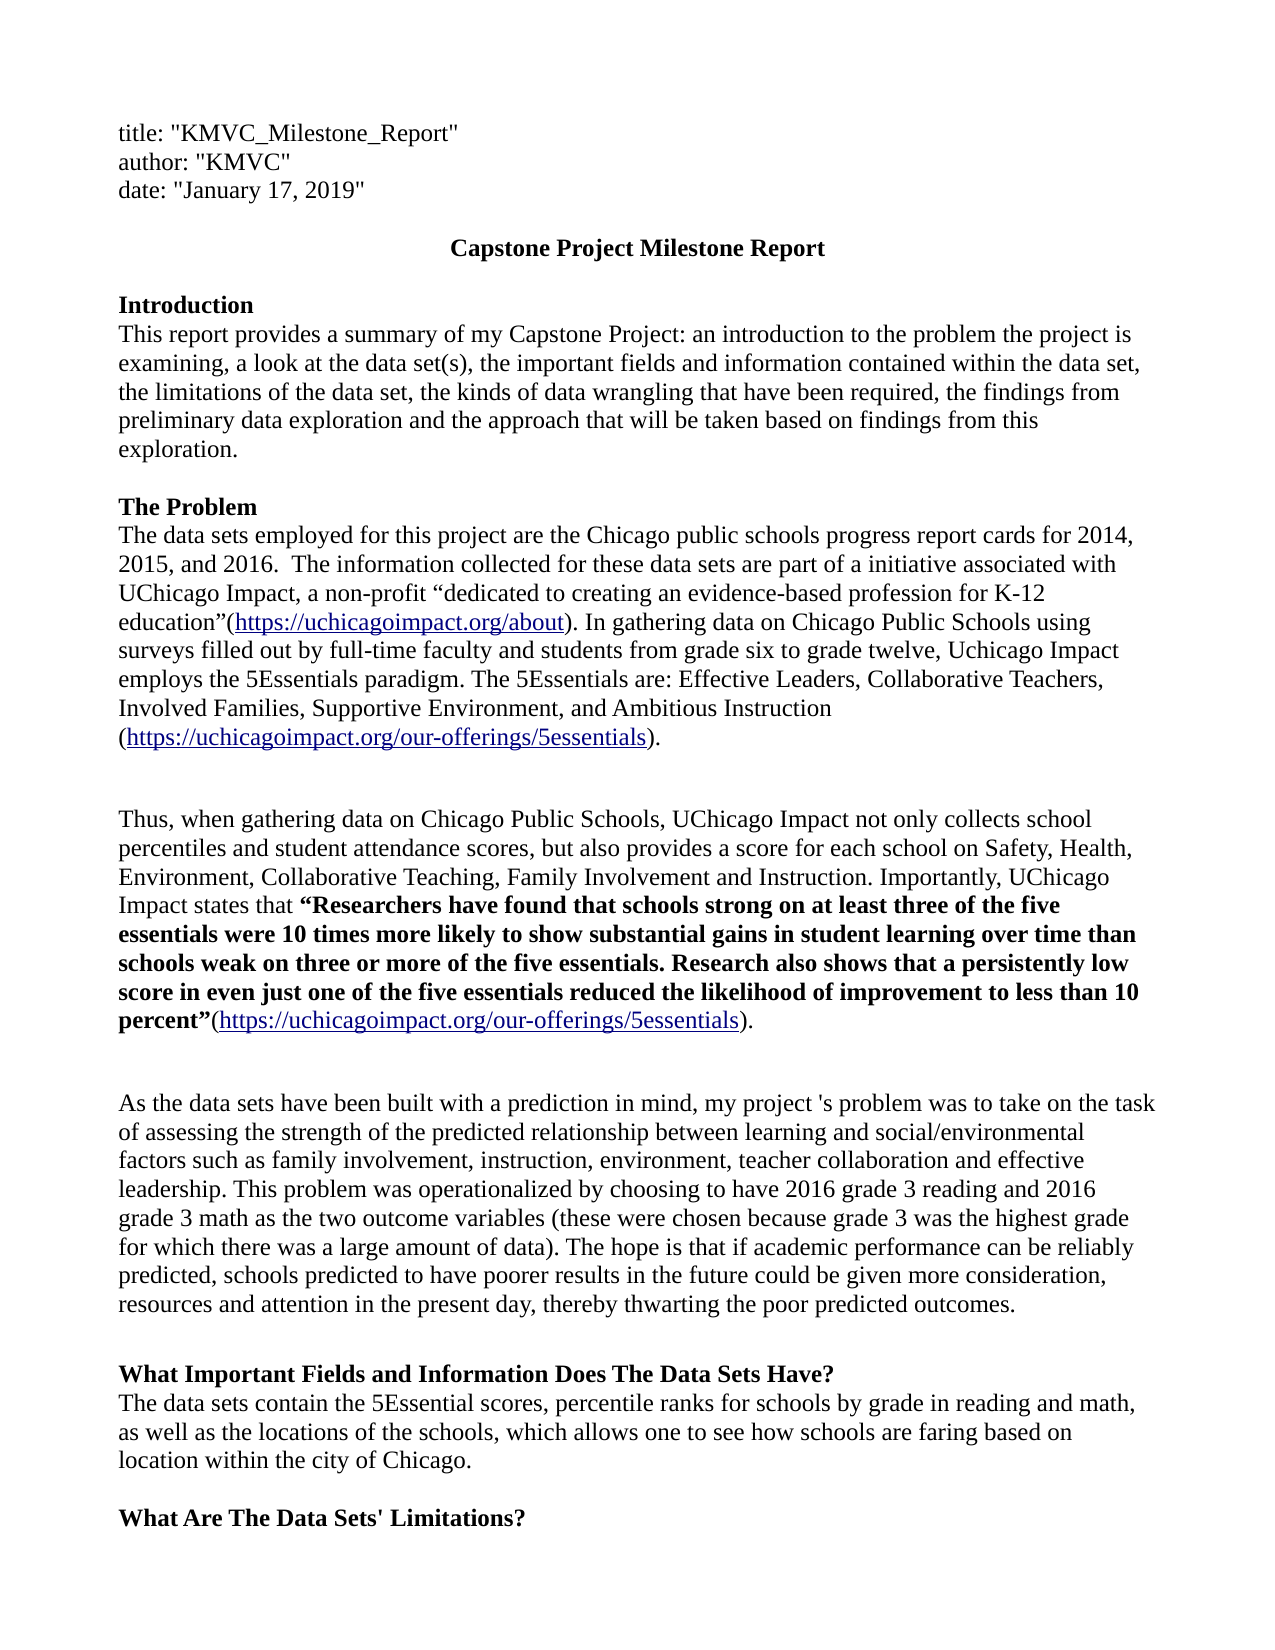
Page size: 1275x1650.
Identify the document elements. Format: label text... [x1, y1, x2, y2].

text The Problem [118, 492, 1157, 521]
text The data sets employed for this project are the Chicago public schools progress report cards for 2014, 2015, and 2016. The information collected for these data sets are part of a initiative associated with UChicago Impact, a non-profit “dedicated to creating an evidence-based profession for K-12 education”(https://uchicagoimpact.org/about). In gathering data on Chicago Public Schools using surveys filled out by full-time faculty and students from grade six to grade twelve, Uchicago Impact employs the 5Essentials paradigm. The 5Essentials are: Effective Leaders, Collaborative Teachers, Involved Families, Supportive Environment, and Ambitious Instruction (https://uchicagoimpact.org/our-offerings/5essentials). [118, 521, 1157, 751]
text As the data sets have been built with a prediction in mind, my project 's problem was to take on the task of assessing the strength of the predicted relationship between learning and social/environmental factors such as family involvement, instruction, environment, teacher collaboration and effective leadership. This problem was operationalized by choosing to have 2016 grade 3 reading and 2016 grade 3 math as the two outcome variables (these were chosen because grade 3 was the highest grade for which there was a large amount of data). The hope is that if academic performance can be reliably predicted, schools predicted to have poorer results in the future could be given more consideration, resources and attention in the present day, thereby thwarting the poor predicted outcomes. [118, 1088, 1157, 1318]
text This report provides a summary of my Capstone Project: an introduction to the problem the project is examining, a look at the data set(s), the important fields and information contained within the data set, the limitations of the data set, the kinds of data wrangling that have been required, the findings from preliminary data exploration and the approach that will be taken based on findings from this exploration. [118, 319, 1157, 463]
text What Important Fields and Information Does The Data Sets Have? [118, 1359, 1157, 1388]
text date: "January 17, 2019" [118, 176, 1157, 204]
text The data sets contain the 5Essential scores, percentile ranks for schools by grade in reading and math, as well as the locations of the schools, which allows one to see how schools are faring based on location within the city of Chicago. [118, 1388, 1157, 1474]
text Capstone Project Milestone Report [118, 233, 1157, 262]
text Thus, when gathering data on Chicago Public Schools, UChicago Impact not only collects school percentiles and student attendance scores, but also provides a score for each school on Safety, Health, Environment, Collaborative Teaching, Family Involvement and Instruction. Importantly, UChicago Impact states that “Researchers have found that schools strong on at least three of the five essentials were 10 times more likely to show substantial gains in student learning over time than schools weak on three or more of the five essentials. Research also shows that a persistently low score in even just one of the five essentials reduced the likelihood of improvement to less than 10 percent”(https://uchicagoimpact.org/our-offerings/5essentials). [118, 804, 1157, 1034]
text author: "KMVC" [118, 147, 1157, 176]
text title: "KMVC_Milestone_Report" [118, 118, 1157, 147]
text Introduction [118, 291, 1157, 319]
text What Are The Data Sets' Limitations? [118, 1503, 1157, 1532]
